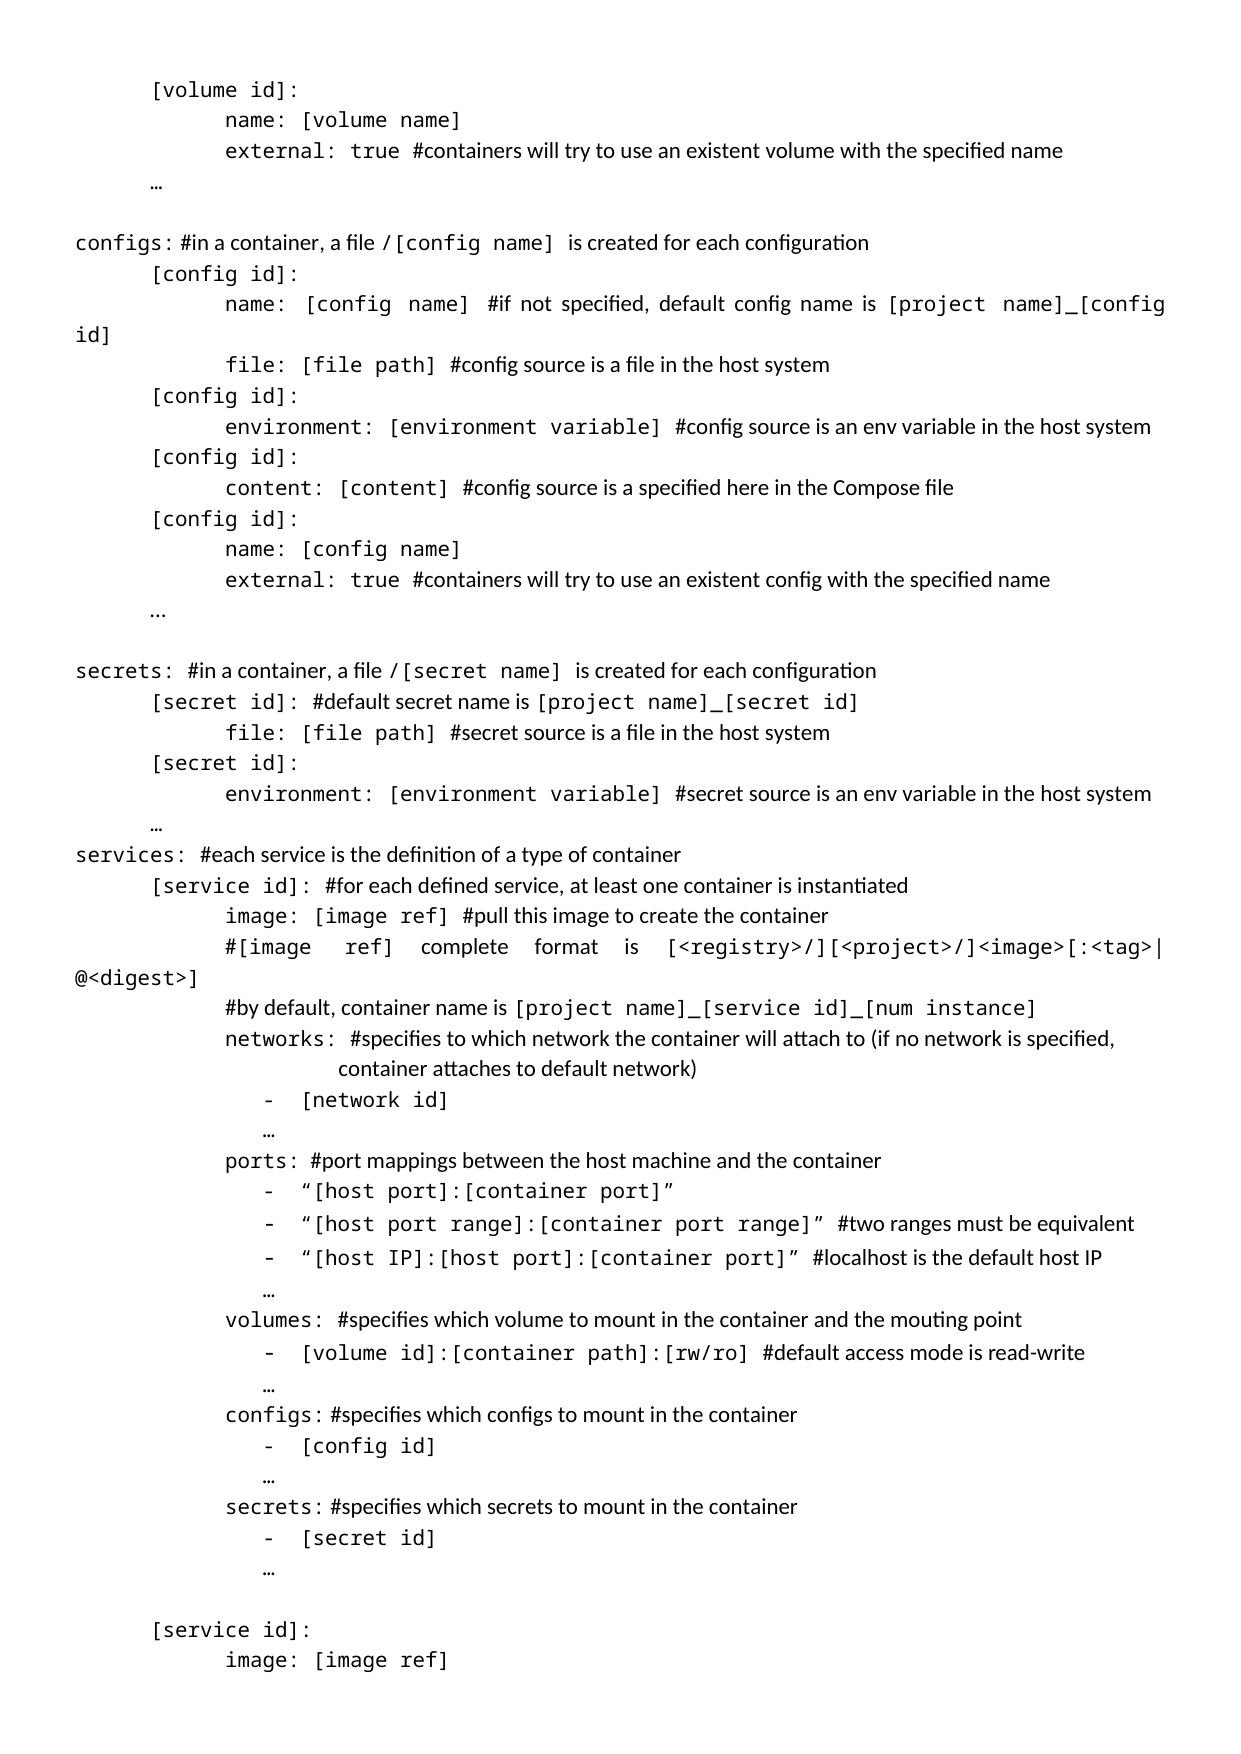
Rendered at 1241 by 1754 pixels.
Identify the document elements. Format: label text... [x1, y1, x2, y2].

text #by default, container name is [project name]_[service id]_[num instance] [75, 993, 1165, 1022]
list [network id] [262, 1085, 1165, 1113]
text … [75, 596, 1165, 624]
text file: [file path] #secret source is a file in the host system [75, 718, 1165, 746]
text … [262, 1370, 1165, 1398]
text configs: #specifies which configs to mount in the container [150, 1400, 1165, 1429]
text … [262, 1115, 1165, 1144]
text … [262, 1462, 1165, 1490]
list [config id] [262, 1431, 1165, 1459]
text environment: [environment variable] #secret source is an env variable in the host system [75, 779, 1165, 807]
text image: [image ref] #pull this image to create the container [75, 901, 1165, 930]
text [config id]: [75, 259, 1165, 287]
text environment: [environment variable] #config source is an env variable in the host system [75, 412, 1165, 440]
list “[host IP]:[host port]:[container port]” #localhost is the default host IP [262, 1241, 1165, 1272]
text name: [volume name] [75, 106, 1165, 134]
text container attaches to default network) [75, 1054, 1165, 1083]
text secrets: #in a container, a file /[secret name] is created for each configuration [75, 656, 1165, 685]
text [volume id]: [75, 75, 1165, 103]
list [volume id]:[container path]:[rw/ro] #default access mode is read-write [262, 1336, 1165, 1367]
text … [262, 1553, 1165, 1582]
text external: true #containers will try to use an existent volume with the specified name [150, 136, 1165, 165]
list “[host port range]:[container port range]” #two ranges must be equivalent [262, 1207, 1165, 1238]
text … [75, 809, 1165, 838]
text #[image ref] complete format is [<registry>/][<project>/]<image>[:<tag>|@<digest>] [75, 932, 1165, 991]
text name: [config name] [75, 534, 1165, 563]
text file: [file path] #config source is a file in the host system [75, 351, 1165, 379]
text [secret id]: [75, 748, 1165, 777]
text external: true #containers will try to use an existent config with the specified name [75, 565, 1165, 593]
text [config id]: [75, 442, 1165, 471]
text content: [content] #config source is a specified here in the Compose file [75, 473, 1165, 502]
list “[host port]:[container port]” [262, 1177, 1165, 1205]
text [secret id]: #default secret name is [project name]_[secret id] [75, 687, 1165, 716]
text [config id]: [75, 381, 1165, 410]
text [config id]: [75, 504, 1165, 532]
text image: [image ref] [75, 1645, 1165, 1674]
text … [75, 167, 1165, 195]
text networks: #specifies to which network the container will attach to (if no network is specified, [75, 1024, 1165, 1052]
text [service id]: #for each defined service, at least one container is instantiated [75, 871, 1165, 899]
text services: #each service is the definition of a type of container [75, 840, 1165, 869]
text configs: #in a container, a file /[config name] is created for each configuration [75, 228, 1165, 257]
text … [187, 1275, 1165, 1303]
text volumes: #specifies which volume to mount in the container and the mouting point [150, 1305, 1165, 1334]
text ports: #port mappings between the host machine and the container [75, 1146, 1165, 1174]
text secrets: #specifies which secrets to mount in the container [150, 1492, 1165, 1521]
text name: [config name] #if not specified, default config name is [project name]_[config id] [75, 289, 1165, 348]
list [secret id] [262, 1523, 1165, 1551]
text [service id]: [75, 1615, 1165, 1643]
